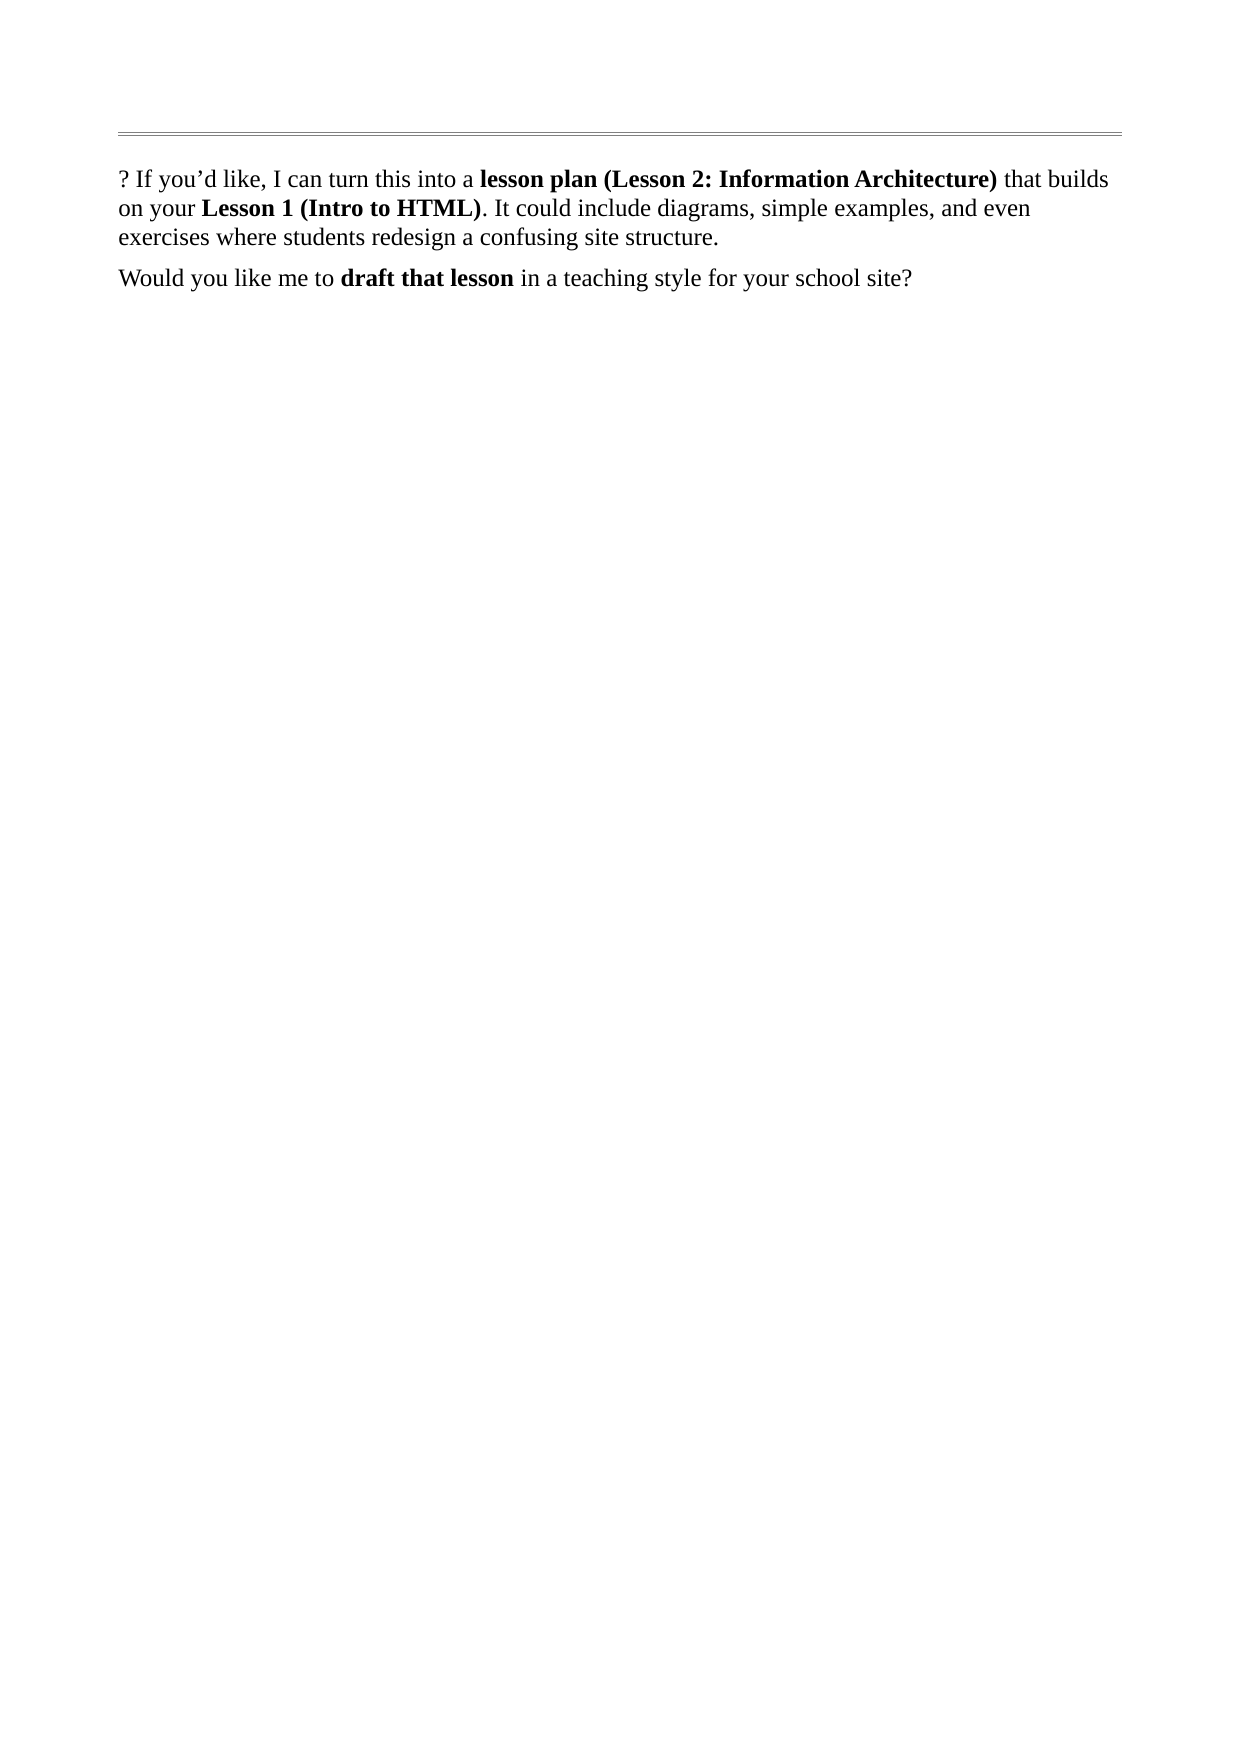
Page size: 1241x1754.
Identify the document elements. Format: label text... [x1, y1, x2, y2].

text Would you like me to draft that lesson in a teaching style for your school site? [118, 263, 1122, 292]
text ? If you’d like, I can turn this into a lesson plan (Lesson 2: Information Architecture) that builds on your Lesson 1 (Intro to HTML). It could include diagrams, simple examples, and even exercises where students redesign a confusing site structure. [118, 164, 1122, 251]
